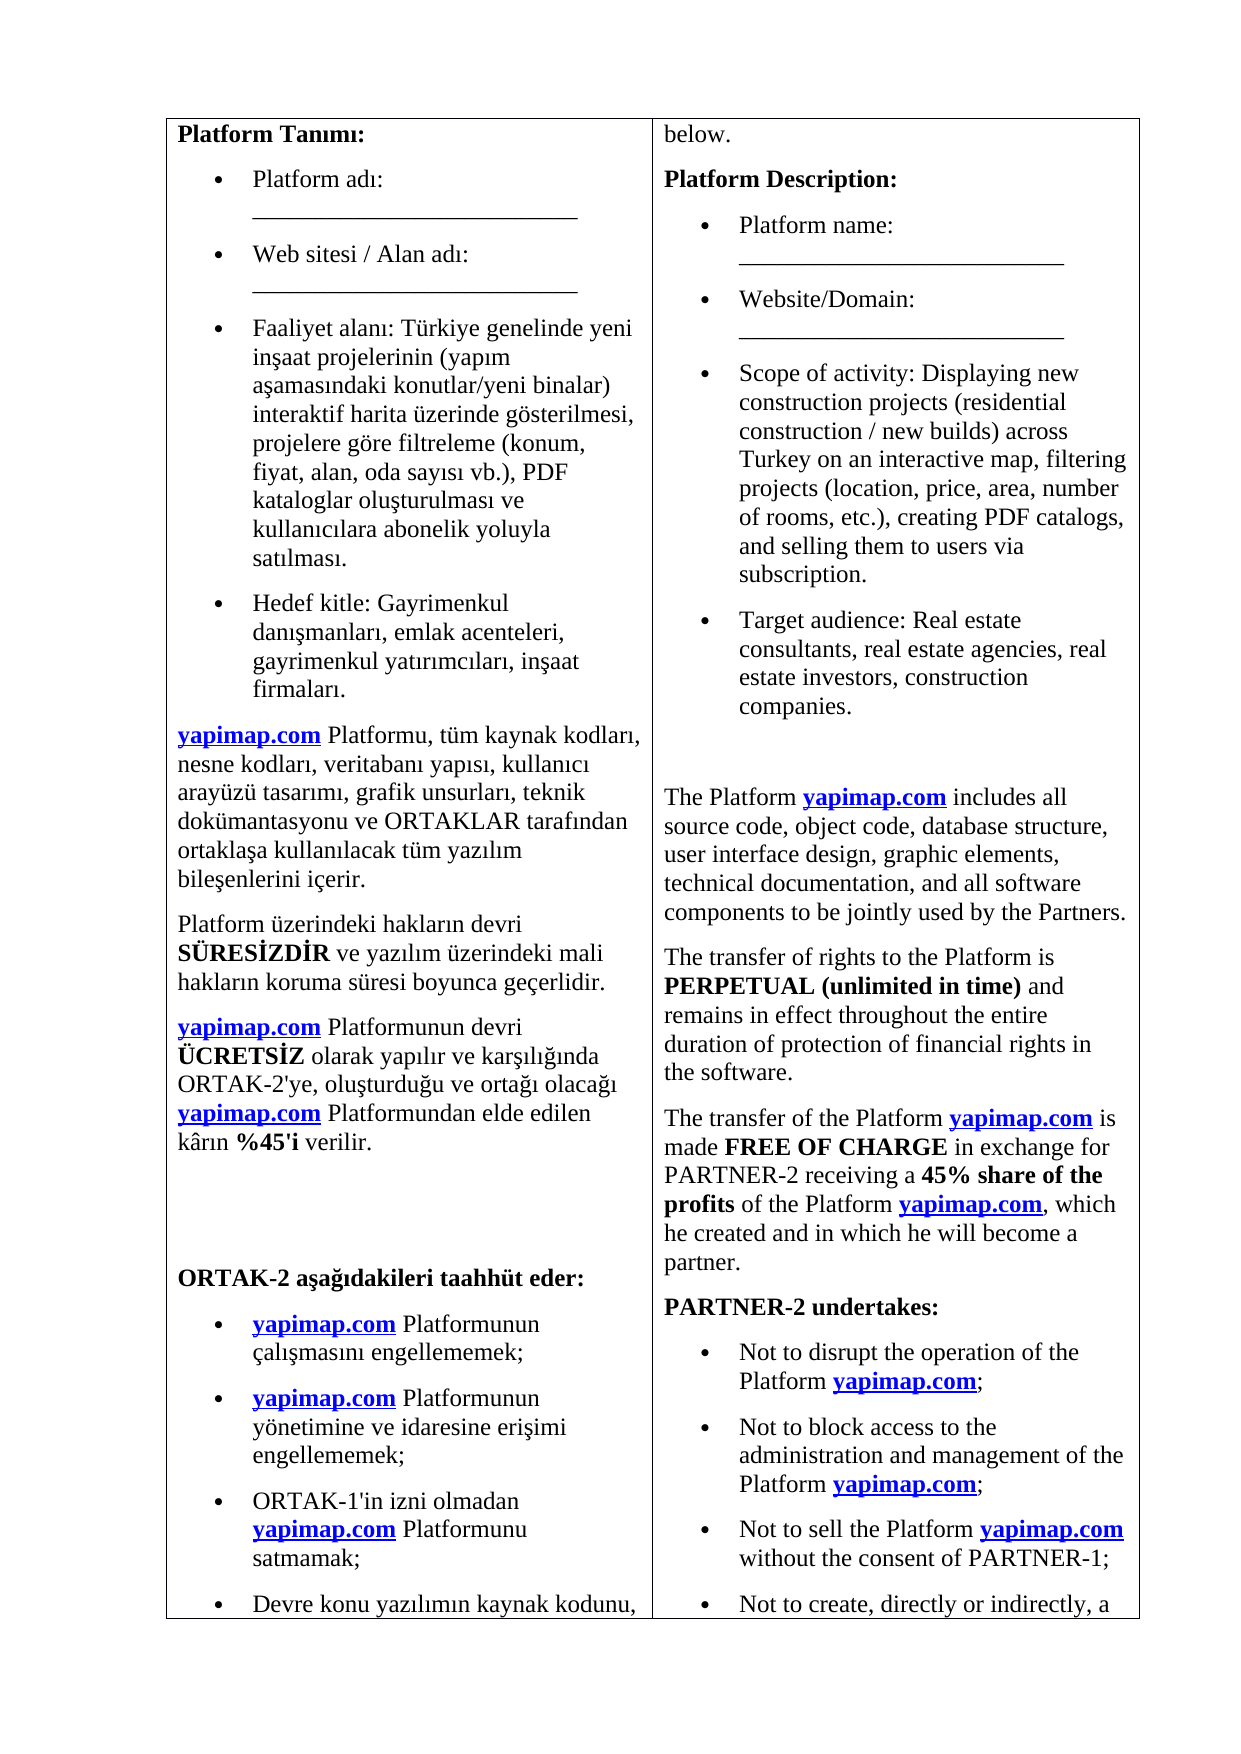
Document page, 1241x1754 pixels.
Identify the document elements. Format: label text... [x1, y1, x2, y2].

table_header PARTNERSHIP AGREEMENT ARTICLE 1 – PARTIES This Agreement is entered into by and between the following parties: PARTNER-1 (Business Idea Owner/Operator): Full name: __________________________ ID/Passport number: __________________________ Residential address: __________________________ Phone: __________________________ Email: __________________________ (hereinafter referred to as "PARTNER-1") PARTNER-2 (Software Developer/Technical Partner): Full name: __________________________ ID/Passport number: __________________________ Residential address: __________________________ Phone: __________________________ Email: __________________________ (hereinafter referred to as "PARTNER-2") PARTNER-1 and PARTNER-2 shall be jointly referred to as the "PARTNERS". ARTICLE 2 – SUBJECT MATTER OF THE AGREEMENT The subject of this Agreement is the establishment of a general partnership (ordinary partnership) by the PARTNERS under Articles 620–645 of the Turkish Code of Obligations (TCO) for the joint creation, development, operation, and profit sharing of the digital platform yapimap.com, as detailed below. Platform Description: Platform name: __________________________ Website/Domain: __________________________ Scope of activity: Displaying new construction projects (residential construction / new builds) across Turkey on an interactive map, filtering projects (location, price, area, number of rooms, etc.), creating PDF catalogs, and selling them to users via subscription. Target audience: Real estate consultants, real estate agencies, real estate investors, construction companies. The Platform yapimap.com includes all source code, object code, database structure, user interface design, graphic elements, technical documentation, and all software components to be jointly used by the Partners. The transfer of rights to the Platform is PERPETUAL (unlimited in time) and remains in effect throughout the entire duration of protection of financial rights in the software. The transfer of the Platform yapimap.com is made FREE OF CHARGE in exchange for PARTNER-2 receiving a 45% share of the profits of the Platform yapimap.com, which he created and in which he will become a partner. PARTNER-2 undertakes: Not to disrupt the operation of the Platform yapimap.com; Not to block access to the administration and management of the Platform yapimap.com; Not to sell the Platform yapimap.com without the consent of PARTNER-1; Not to create, directly or indirectly, a competing business using the source code, trade secrets, business model, or customer data of the software subject to this transfer; not to develop any software that performs the same functions as the software subject to this transfer; and/or not to transfer such software to third parties without the written permission of PARTNER-1; To maintain confidentiality, not to disclose to third parties, and not to use for its own benefit any trade secrets, customer lists, business plans, financial information, or technical details relating to the software subject to this transfer, belonging to PARTNER-1, that PARTNER-2 learns or receives under this Agreement, during the term of this Agreement and indefinitely after its termination. In the event of breach of confidentiality, PARTNER-2 shall compensate PARTNER-1 for all direct and indirect damages incurred. ARTICLE 3 – CONTRIBUTIONS AND SHARES OF THE PARTNERS 3.1. Contribution of PARTNER-1 PARTNER-1 participates in the partnership by providing the following contributions: Development of the business idea, concept, and business model; Market research, competitive analysis, and customer needs analysis; Customer acquisition (marketing, sales, advertising, social media management); Establishing B2B cooperation with construction companies (contractors) and real estate agencies; Daily operation of the Platform yapimap.com, customer support, and content management; Monitoring commercial and legal transactions (contracts, invoices, debt collection); Responsibility for the management and representation of the company to be established in the future. Contribution share of PARTNER-1: 50% 3.2. Contribution of PARTNER-2 PARTNER-2 participates in the partnership by providing the following contributions: Development of all technical infrastructure and software code (source code) of the Platform yapimap.com; Database design and management; Map integration (Google Maps / OpenStreetMap / Mapbox); Development of filtering systems; Development of PDF catalog generation mechanism; Subscription and payment system integration (www.paddle.com); Hosting, domain, SSL certificate, and server management; Technical debugging, updates, and sustainability; Development of new technical features in the future. Contribution share of PARTNER-2: 50% Note: All financial rights in the software developed by PARTNER-2 have been transferred to PARTNER-1 or the company to be established by means of a separate "Software Transfer Agreement" signed by the Parties. This Partnership Agreement regulates the share to be provided to PARTNER-2 in exchange for such transfer. Until the establishment of a joint company to manage the Platform yapimap.com, the management, administration, and financial operations of the Platform yapimap.com shall be carried out by: GLOBAL TRADE EMLAK OTOMOTİV TURİZM İNŞAAT UNLU MAMULLER YÖNETİM DANIŞMANLIĞI SANAYİ TİC. VE LTD. ŞTİ. ARTICLE 4 – PROFIT AND LOSS SHARING 4.1. Profit Sharing: The net profit derived from the partnership's activities (the amount remaining after deducting all expenses, taxes, legal obligations, and reserves set aside for contingencies) shall be distributed among the PARTNERS as follows: 4.2. Loss Sharing: Any losses arising from the partnership's activities shall be borne by PARTNER-1 and PARTNER-2 in the proportion of 50% – 50%. 4.3. Time of Profit Distribution: Profit distribution shall be made at periods unanimously agreed upon by the PARTNERS. Unless otherwise agreed, profit distribution shall be made every 1 (one) month. ARTICLE 5 – MANAGEMENT AND REPRESENTATION AUTHORITY 5.1. Ordinary Management Affairs (Day-to-day activities): The following ordinary management tasks may be performed by either PARTNER independently (TCO Article 622): Payment of technical expenses such as hosting, domain, SSL certificate, and server; Carrying out technical maintenance and updates of the Platform yapimap.com; Customer support and user management; Making marketing expenses within the monthly budget determined separately by the Parties; Invoicing and basic accounting operations; Subscription cancellations and refunds. 5.2. Extraordinary Management Affairs (Strategic decisions): The following actions require the unanimous decision of the PARTNERS: Sale, transfer, or partial/individual closure of the Platform yapimap.com; Admission of a new partner; Change in the line of business of the Platform yapimap.com; Borrowing or using credit (exceeding a set limit); Significant legal actions (filing a lawsuit, reaching a settlement, initiating enforcement proceedings); Transfer or licensing of intellectual property rights of the Platform yapimap.com (trademark, patent). ARTICLE 6 – TRANSFER OF RIGHTS UPON TERMINATION 6.1. Transfer of Rights in Case of Termination for Just Cause: If a Party leaves the partnership or terminates it for just cause due to the gross negligence of the other Partner (breach of trust, disclosure of trade secrets, intentional damage to the Platform yapimap.com, theft, fraud, commission of a crime), the departing/negligent Partner shall not receive any share, even if the share transfer period has been served, and such Partner's share shall automatically pass to the other Partner(s). ARTICLE 7 – NON-COMPETITION CLAUSE 7.1. Non-competition for PARTNER-2 (Software Developer): For a period of 2 (two) years from the date of signing this Agreement and after withdrawal from the partnership, PARTNER-2 shall not, without the written consent of PARTNER-1: Create, establish, or initiate the creation of a competing platform using the Platform yapimap.com's source code, database, business model, customer lists, or trade secrets, directly or indirectly; Enter into commercial relations with current or potential customers of the Platform yapimap.com; Disclose, sell, or transfer the Platform yapimap.com's technical information (source code, algorithms, API keys, database schema) to third parties; Develop software with the same or similar functions as the Platform yapimap.com, either on its own behalf or on behalf of a third party. 7.2. Non-competition for PARTNER-1 (Business Idea Owner): During the same period, PARTNER-1 shall not disclose or transfer the Platform yapimap.com's source code or trade secrets to third parties without the written consent of PARTNER-2. However, PARTNER-1 may create or carry on other businesses outside the activities of the Platform yapimap.com. 7.3. Breach of Non-competition Clause: A Partner who breaches the non-competition clause hereby agrees, declares, and undertakes to compensate for all direct and indirect damages arising from such breach. This penalty clause operates within the framework of Articles 179–182 of the Turkish Code of Obligations. ARTICLE 8 – CONFIDENTIALITY The Partners agree and undertake to keep confidential all information obtained by them under this Agreement (customer lists, financial data, business plans, software codes, algorithms, marketing strategies, confidential information belonging to construction companies), not to disclose it to third parties during the term of this Agreement and indefinitely after its termination, and not to use it for their own benefit. In the event of breach of confidentiality, the breaching Partner undertakes to compensate all damages incurred. ARTICLE 9 – EXPENSES All operating expenses of the partnership (hosting, domain, software licenses, advertising expenses, legal consultations, accounting, bank fees, payment system commissions, etc.) shall be covered by the Partners in a 50/50 ratio. Each Partner shall document their expenses with invoices or receipts. ARTICLE 10 – TERM AND TERMINATION 10.1. Term: This Agreement shall remain in force for an indefinite term starting from the date of signing. 10.2. Immediate Termination for Just Cause: A Party may terminate this Agreement without notice and without compensation if the other Party: Acts contrary to the terms of this Agreement; Abuses trust; Intentionally damages the Platform yapimap.com or the partnership; Commits a crime; Declares bankruptcy or becomes subject to enforcement proceedings. In such case, Article 6.1 (transfer of rights in case of termination for just cause) shall apply. ARTICLE 11 – ASSIGNMENT A Partner may not assign, transfer, or establish any rights in rem over its partnership share to a third party without the prior written consent of the other Partner. Even if consent is given, the transferee shall be bound by all provisions of this Agreement. ARTICLE 12 – DISPUTE RESOLUTION AND JURISDICTION The courts and enforcement authorities of the Republic of Turkey shall have jurisdiction over any disputes arising from the implementation or interpretation of this Agreement. The Parties agree that the courts and enforcement authorities of Antalya shall have jurisdiction over disputes arising from this Agreement. ARTICLE 13 – ENTRY INTO FORCE This Agreement shall enter into force upon signature by the Parties after they have reviewed and understood its terms. ARTICLE 14 – COPIES This Agreement has been executed in 2 (two) original copies, with 1 (one) copy provided to each Party. Both copies have equal legal force. ARTICLE 15 – APPENDICES The following documents are annexed to this Partnership Agreement and form an integral part hereof: Appendix-1: Software Transfer Agreement SIGNATURES PARTNER-1 (Business Idea Owner/Operator): Full name: __________________________ Signature: __________________________ Date: ___ / ___ / 202__ PARTNER-2 (Software Developer / Technical Partner): Full name: __________________________ Signature: __________________________ Date: ___ / ___ / 202__ [653, 119, 1139, 1617]
table_header Platform Tanımı: Platform adı: __________________________ Web sitesi / Alan adı: __________________________ Faaliyet alanı: Türkiye genelinde yeni inşaat projelerinin (yapım aşamasındaki konutlar/yeni binalar) interaktif harita üzerinde gösterilmesi, projelere göre filtreleme (konum, fiyat, alan, oda sayısı vb.), PDF kataloglar oluşturulması ve kullanıcılara abonelik yoluyla satılması. Hedef kitle: Gayrimenkul danışmanları, emlak acenteleri, gayrimenkul yatırımcıları, inşaat firmaları. yapimap.com Platformu, tüm kaynak kodları, nesne kodları, veritabanı yapısı, kullanıcı arayüzü tasarımı, grafik unsurları, teknik dokümantasyonu ve ORTAKLAR tarafından ortaklaşa kullanılacak tüm yazılım bileşenlerini içerir. Platform üzerindeki hakların devri SÜRESİZDİR ve yazılım üzerindeki mali hakların koruma süresi boyunca geçerlidir. yapimap.com Platformunun devri ÜCRETSİZ olarak yapılır ve karşılığında ORTAK-2'ye, oluşturduğu ve ortağı olacağı yapimap.com Platformundan elde edilen kârın %45'i verilir. ORTAK-2 aşağıdakileri taahhüt eder: yapimap.com Platformunun çalışmasını engellememek; yapimap.com Platformunun yönetimine ve idaresine erişimi engellememek; ORTAK-1'in izni olmadan yapimap.com Platformunu satmamak; Devre konu yazılımın kaynak kodunu, [167, 119, 652, 1617]
